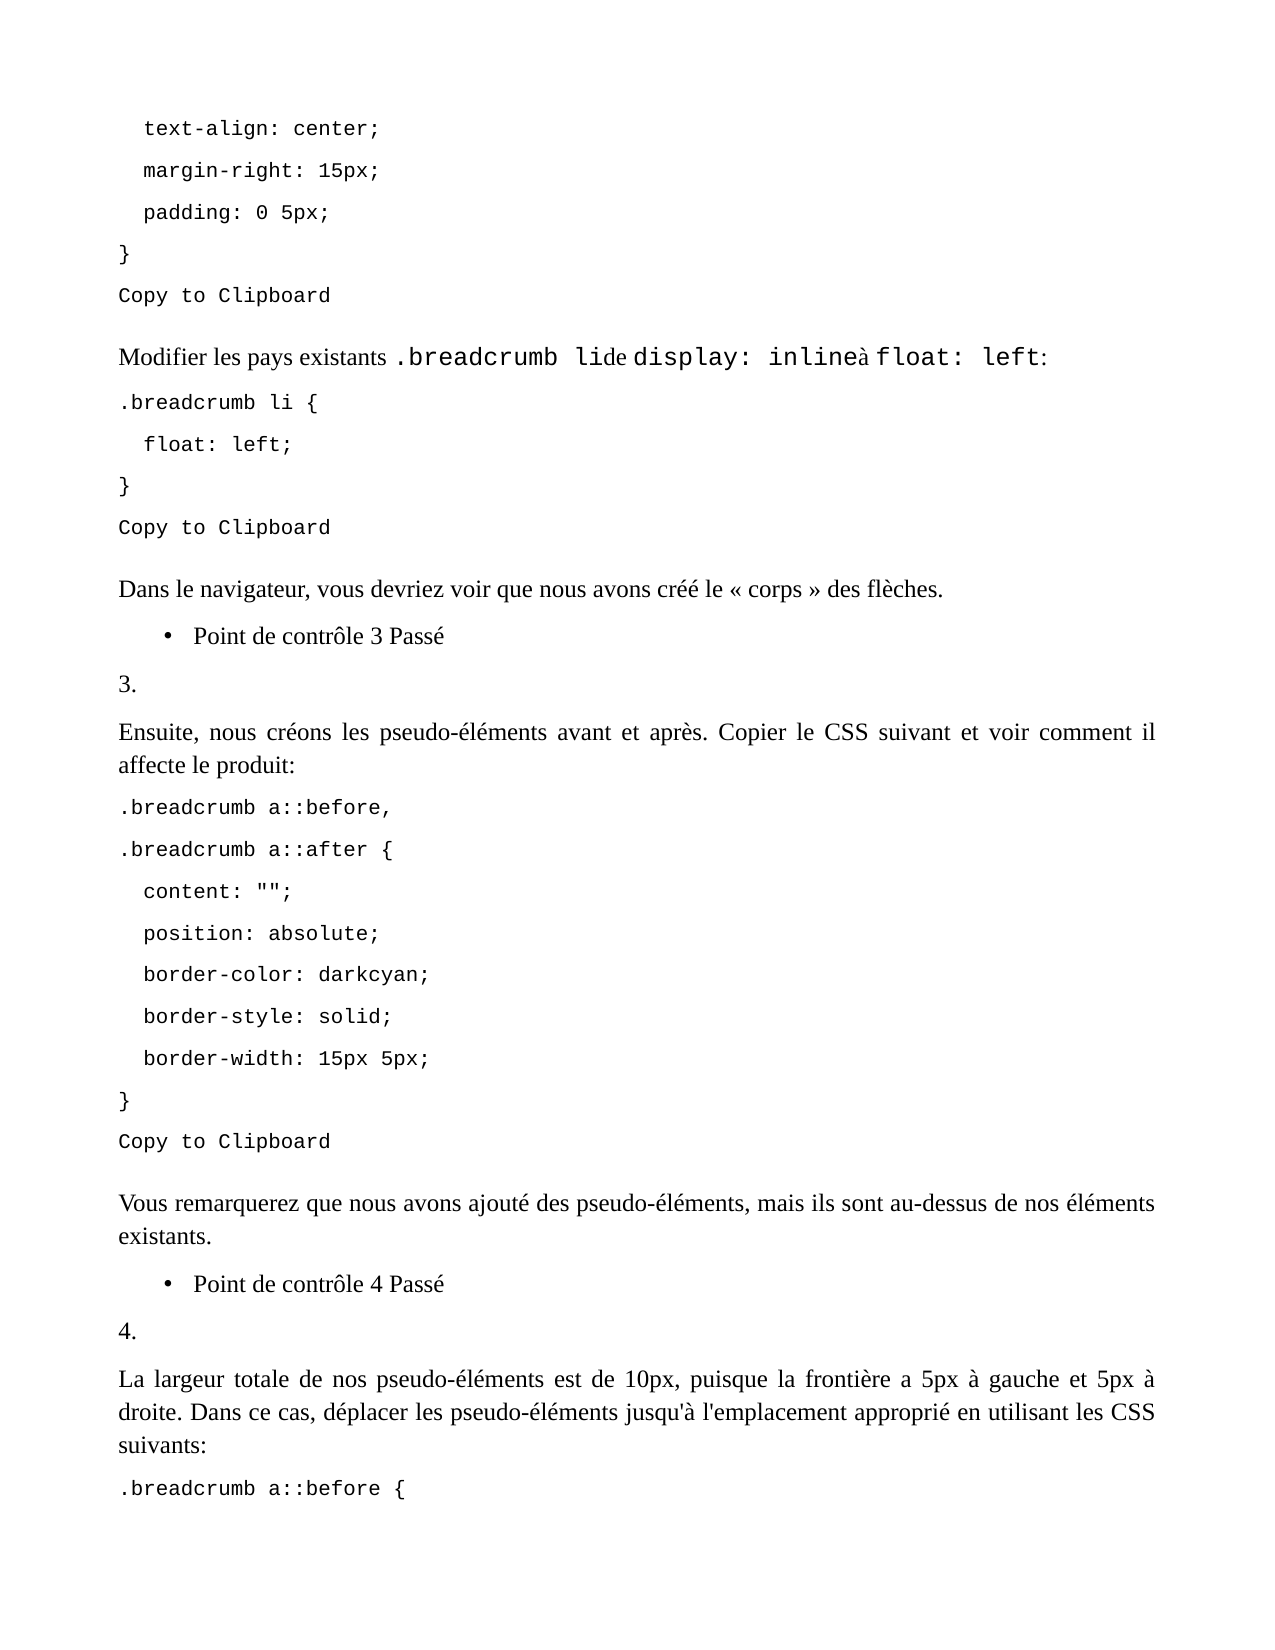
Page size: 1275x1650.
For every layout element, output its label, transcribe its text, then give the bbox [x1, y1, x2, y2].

text position: absolute; [118, 923, 1157, 946]
list Point de contrôle 4 Passé [164, 1269, 1157, 1297]
text float: left; [118, 434, 1157, 457]
text .breadcrumb a::after { [118, 839, 1157, 863]
text .breadcrumb a::before, [118, 797, 1157, 821]
text .breadcrumb li { [118, 392, 1157, 416]
text } [118, 243, 1157, 267]
text Modifier les pays existants .breadcrumb lide display: inlineà float: left: [118, 342, 1157, 373]
text } [118, 475, 1157, 499]
text 4. [118, 1316, 1157, 1345]
text .breadcrumb a::before { [118, 1478, 1157, 1501]
text Copy to Clipboard [118, 517, 1157, 541]
text margin-right: 15px; [118, 160, 1157, 183]
text text-align: center; [118, 118, 1157, 142]
text border-color: darkcyan; [118, 964, 1157, 988]
text content: ""; [118, 881, 1157, 904]
text } [118, 1090, 1157, 1113]
text border-style: solid; [118, 1006, 1157, 1030]
text Vous remarquerez que nous avons ajouté des pseudo-éléments, mais ils sont au-dessus de nos éléments existants. [118, 1188, 1157, 1250]
text Dans le navigateur, vous devriez voir que nous avons créé le « corps » des flèches. [118, 574, 1157, 603]
text Ensuite, nous créons les pseudo-éléments avant et après. Copier le CSS suivant et voir comment il affecte le produit: [118, 717, 1157, 778]
text Copy to Clipboard [118, 285, 1157, 309]
list Point de contrôle 3 Passé [164, 621, 1157, 650]
text border-width: 15px 5px; [118, 1048, 1157, 1072]
text Copy to Clipboard [118, 1131, 1157, 1155]
text 3. [118, 669, 1157, 698]
text padding: 0 5px; [118, 202, 1157, 225]
text La largeur totale de nos pseudo-éléments est de 10px, puisque la frontière a 5px à gauche et 5px à droite. Dans ce cas, déplacer les pseudo-éléments jusqu'à l'emplacement approprié en utilisant les CSS suivants: [118, 1364, 1157, 1459]
